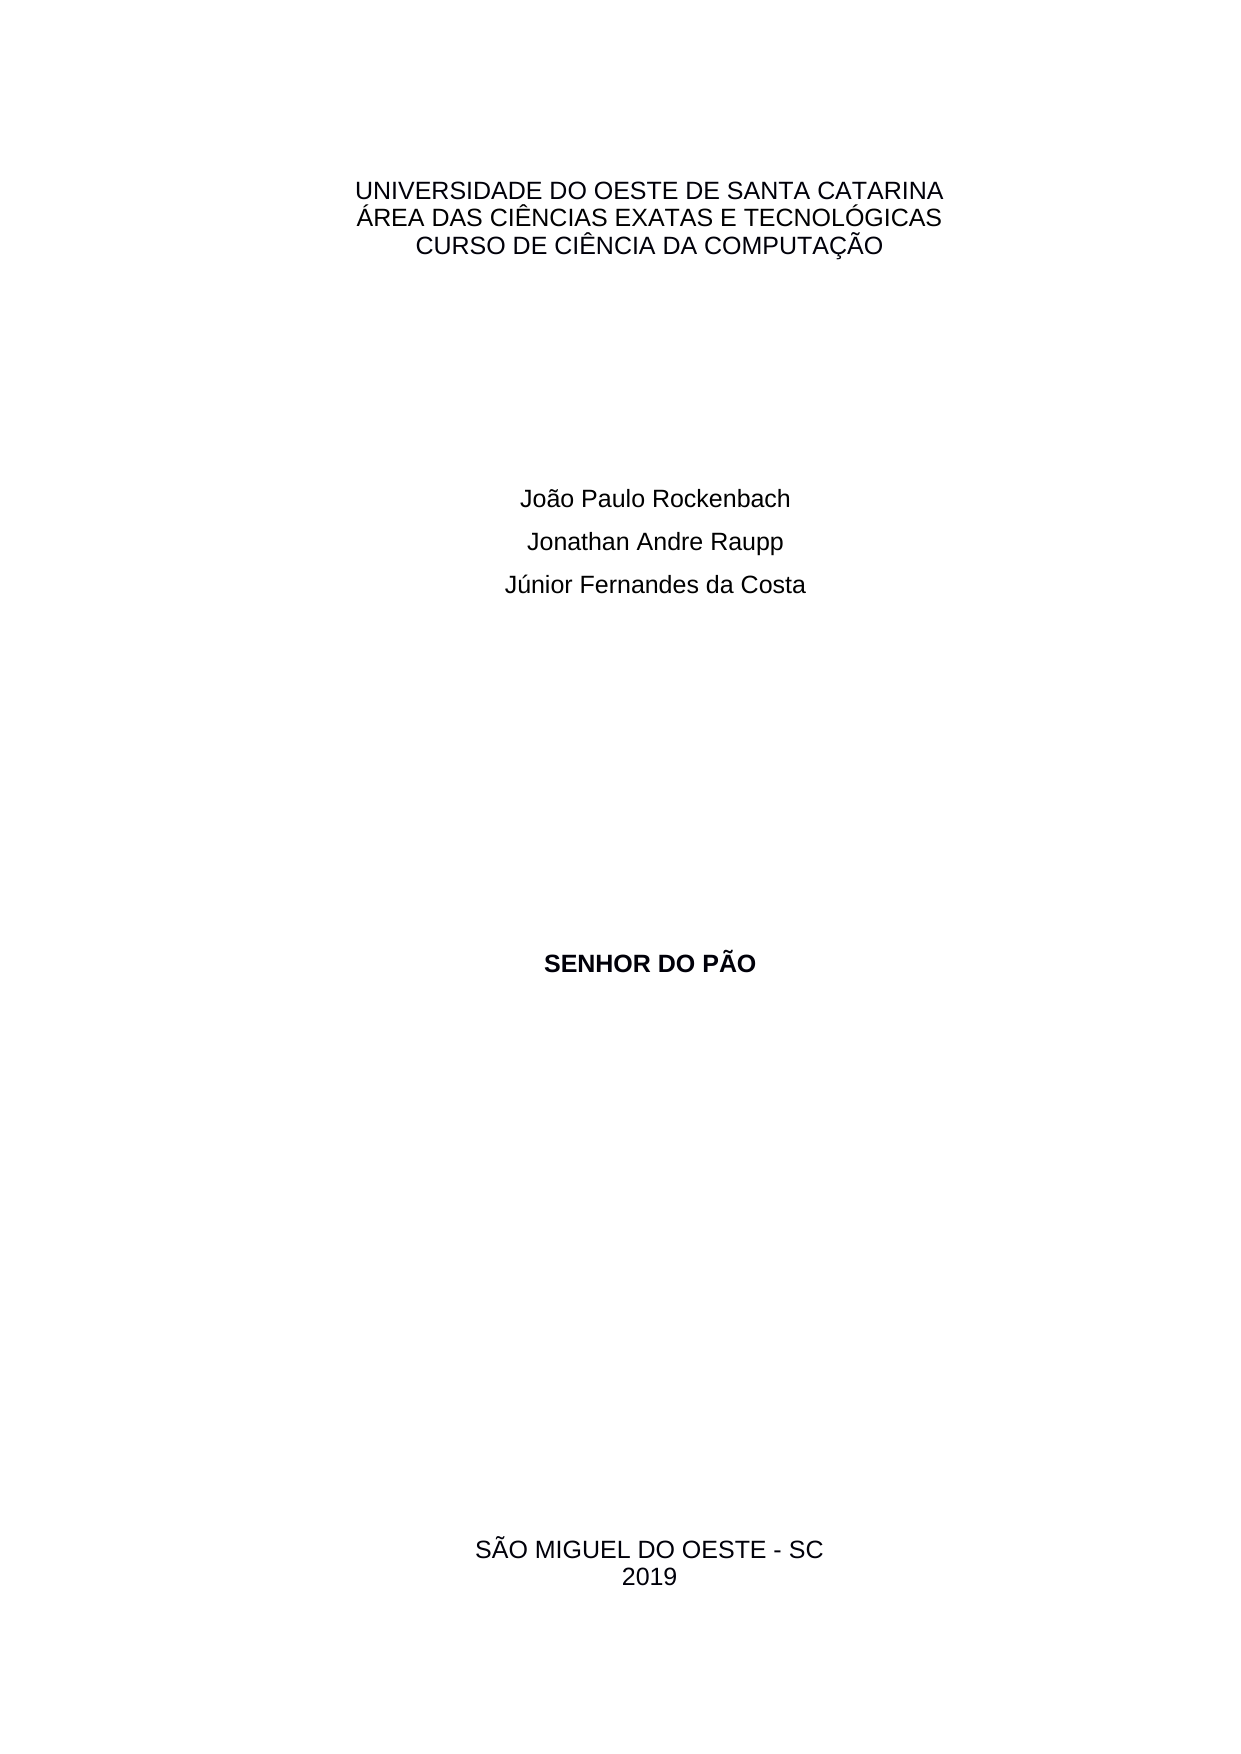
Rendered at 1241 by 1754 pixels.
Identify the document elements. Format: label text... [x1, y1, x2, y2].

text João Paulo Rockenbach [164, 484, 1146, 513]
text UNIVERSIDADE DO OESTE DE SANTA CATARINA ÁREA DAS CIÊNCIAS EXATAS E TECNOLÓGICAS CURSO DE CIÊNCIA DA COMPUTAÇÃO [354, 177, 944, 259]
text Jonathan Andre Raupp [164, 527, 1146, 556]
text SENHOR DO PÃO [354, 949, 946, 978]
text SÃO MIGUEL DO OESTE - SC 2019 [473, 1536, 826, 1591]
text Júnior Fernandes da Costa [164, 570, 1146, 599]
